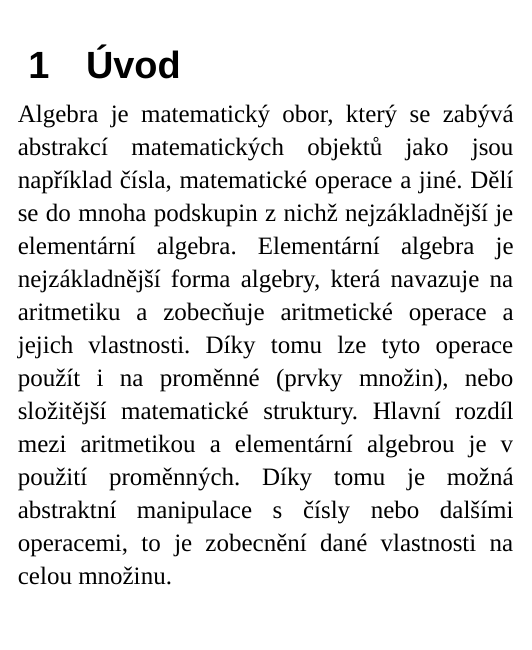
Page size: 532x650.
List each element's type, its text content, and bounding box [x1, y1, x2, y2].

text Algebra je matematický obor, který se zabývá abstrakcí matematických objektů jako jsou například čísla, matematické operace a jiné. Dělí se do mnoha podskupin z nichž nejzákladnější je elementární algebra. Elementární algebra je nejzákladnější forma algebry, která navazuje na aritmetiku a zobecňuje aritmetické operace a jejich vlastnosti. Díky tomu lze tyto operace použít i na proměnné (prvky množin), nebo složitější matematické struktury. Hlavní rozdíl mezi aritmetikou a elementární algebrou je v použití proměnných. Díky tomu je možná abstraktní manipulace s čísly nebo dalšími operacemi, to je zobecnění dané vlastnosti na celou množinu. [18, 99, 514, 590]
subtitle Úvod [18, 43, 514, 86]
